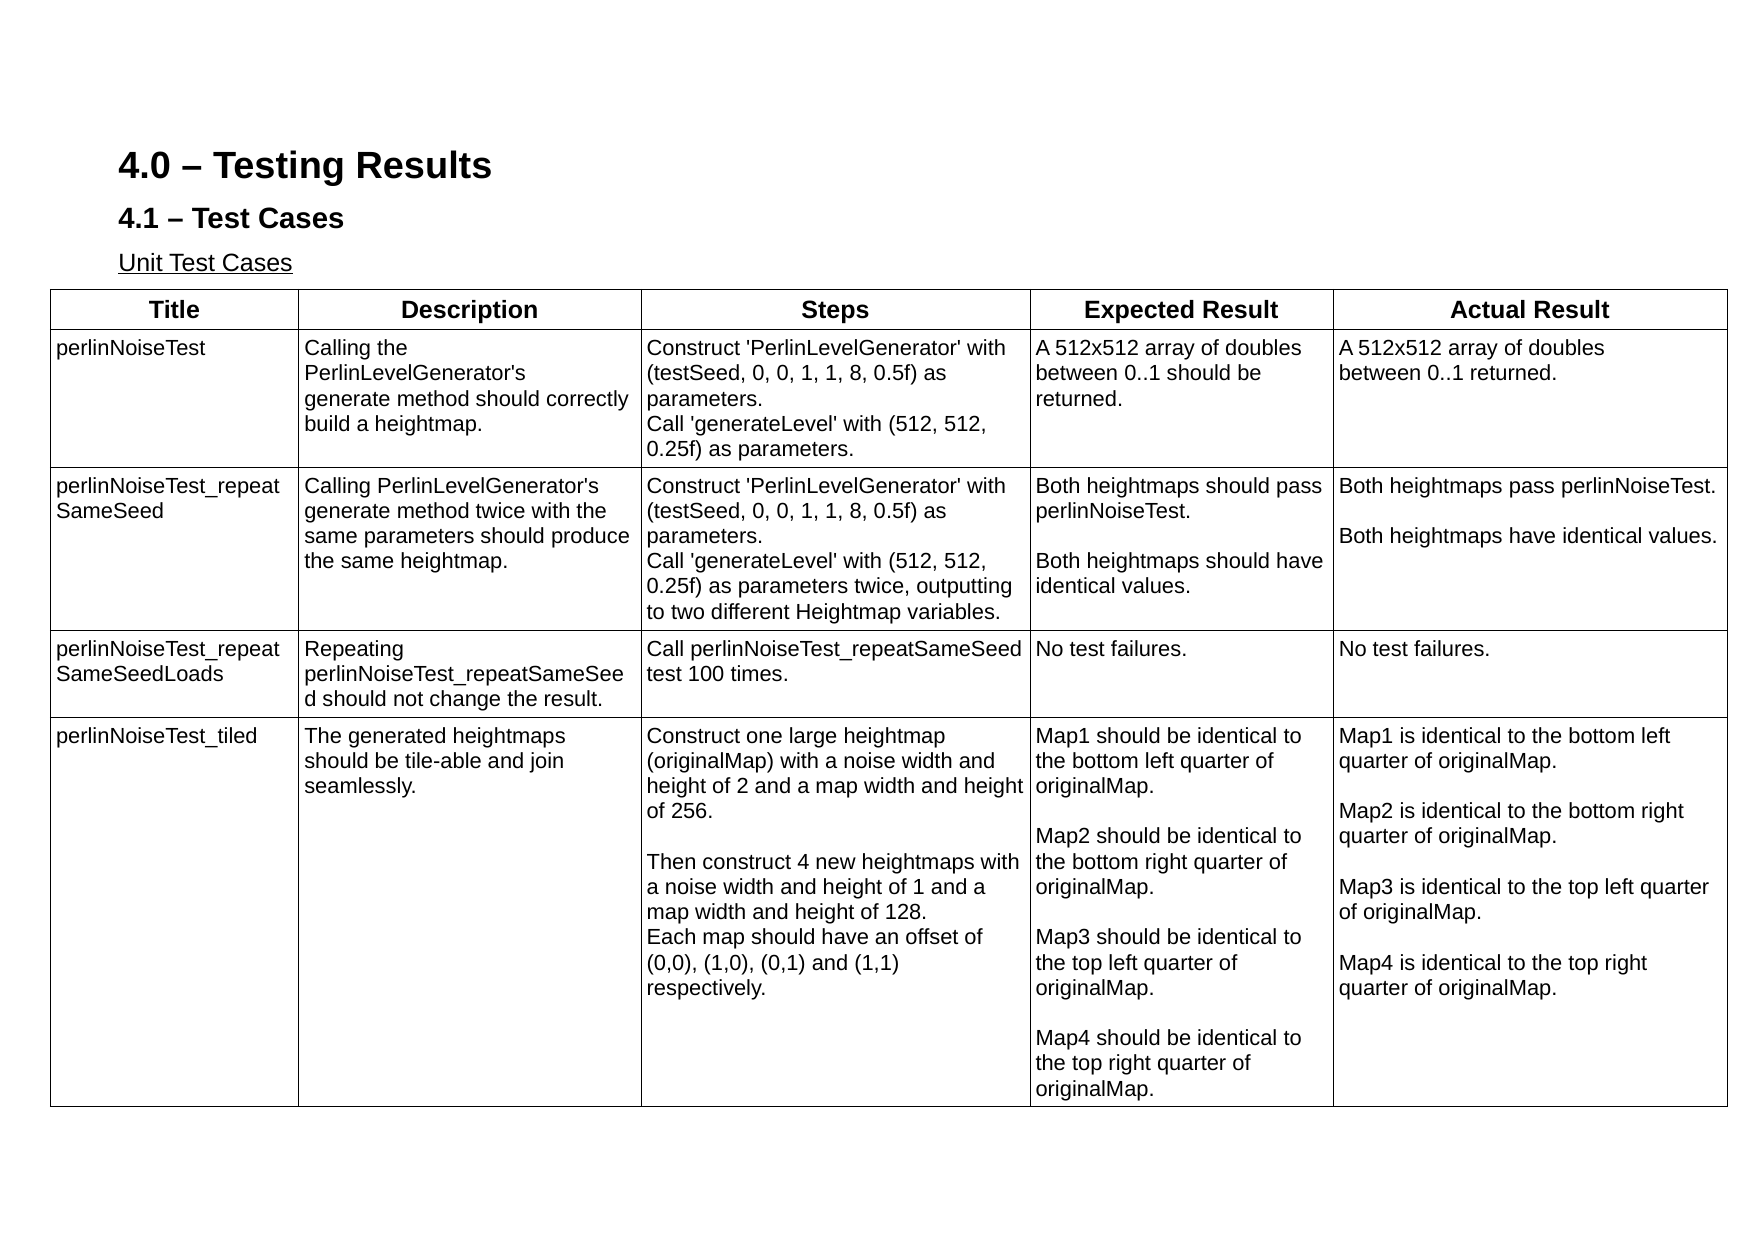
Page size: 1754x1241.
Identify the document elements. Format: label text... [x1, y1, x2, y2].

table_cell Both heightmaps pass perlinNoiseTest. Both heightmaps have identical values. [1334, 468, 1727, 629]
text Unit Test Cases [118, 248, 1636, 276]
table_cell The generated heightmaps should be tile-able and join seamlessly. [299, 718, 641, 1106]
table_cell Map1 should be identical to the bottom left quarter of originalMap. Map2 should be identical to the bottom right quarter of originalMap. Map3 should be identical to the top left quarter of originalMap. Map4 should be identical to the top right quarter of originalMap. [1031, 718, 1333, 1106]
table_cell Construct 'PerlinLevelGenerator' with (testSeed, 0, 0, 1, 1, 8, 0.5f) as parameters. Call 'generateLevel' with (512, 512, 0.25f) as parameters. [642, 330, 1030, 467]
table_cell A 512x512 array of doubles between 0..1 returned. [1334, 330, 1727, 467]
table_cell perlinNoiseTest_repeatSameSeed [51, 468, 298, 629]
table_cell perlinNoiseTest_tiled [51, 718, 298, 1106]
table_cell perlinNoiseTest_repeatSameSeedLoads [51, 631, 298, 717]
table_cell perlinNoiseTest [51, 330, 298, 467]
table_cell No test failures. [1334, 631, 1727, 717]
table_cell Calling the PerlinLevelGenerator's generate method should correctly build a heightmap. [299, 330, 641, 467]
subtitle 4.0 – Testing Results [118, 143, 1636, 187]
table_cell A 512x512 array of doubles between 0..1 should be returned. [1031, 330, 1333, 467]
table_header Title [51, 290, 298, 329]
table_cell Call perlinNoiseTest_repeatSameSeed test 100 times. [642, 631, 1030, 717]
subtitle 4.1 – Test Cases [118, 201, 1636, 235]
table_header Steps [642, 290, 1030, 329]
table_header Actual Result [1334, 290, 1727, 329]
table_cell Repeating perlinNoiseTest_repeatSameSeed should not change the result. [299, 631, 641, 717]
table_cell Map1 is identical to the bottom left quarter of originalMap. Map2 is identical to the bottom right quarter of originalMap. Map3 is identical to the top left quarter of originalMap. Map4 is identical to the top right quarter of originalMap. [1334, 718, 1727, 1106]
table_cell No test failures. [1031, 631, 1333, 717]
table_header Expected Result [1031, 290, 1333, 329]
table_cell Construct one large heightmap (originalMap) with a noise width and height of 2 and a map width and height of 256. Then construct 4 new heightmaps with a noise width and height of 1 and a map width and height of 128. Each map should have an offset of (0,0), (1,0), (0,1) and (1,1) respectively. [642, 718, 1030, 1106]
table_cell Construct 'PerlinLevelGenerator' with (testSeed, 0, 0, 1, 1, 8, 0.5f) as parameters. Call 'generateLevel' with (512, 512, 0.25f) as parameters twice, outputting to two different Heightmap variables. [642, 468, 1030, 629]
table_cell Calling PerlinLevelGenerator's generate method twice with the same parameters should produce the same heightmap. [299, 468, 641, 629]
table_header Description [299, 290, 641, 329]
table_cell Both heightmaps should pass perlinNoiseTest. Both heightmaps should have identical values. [1031, 468, 1333, 629]
